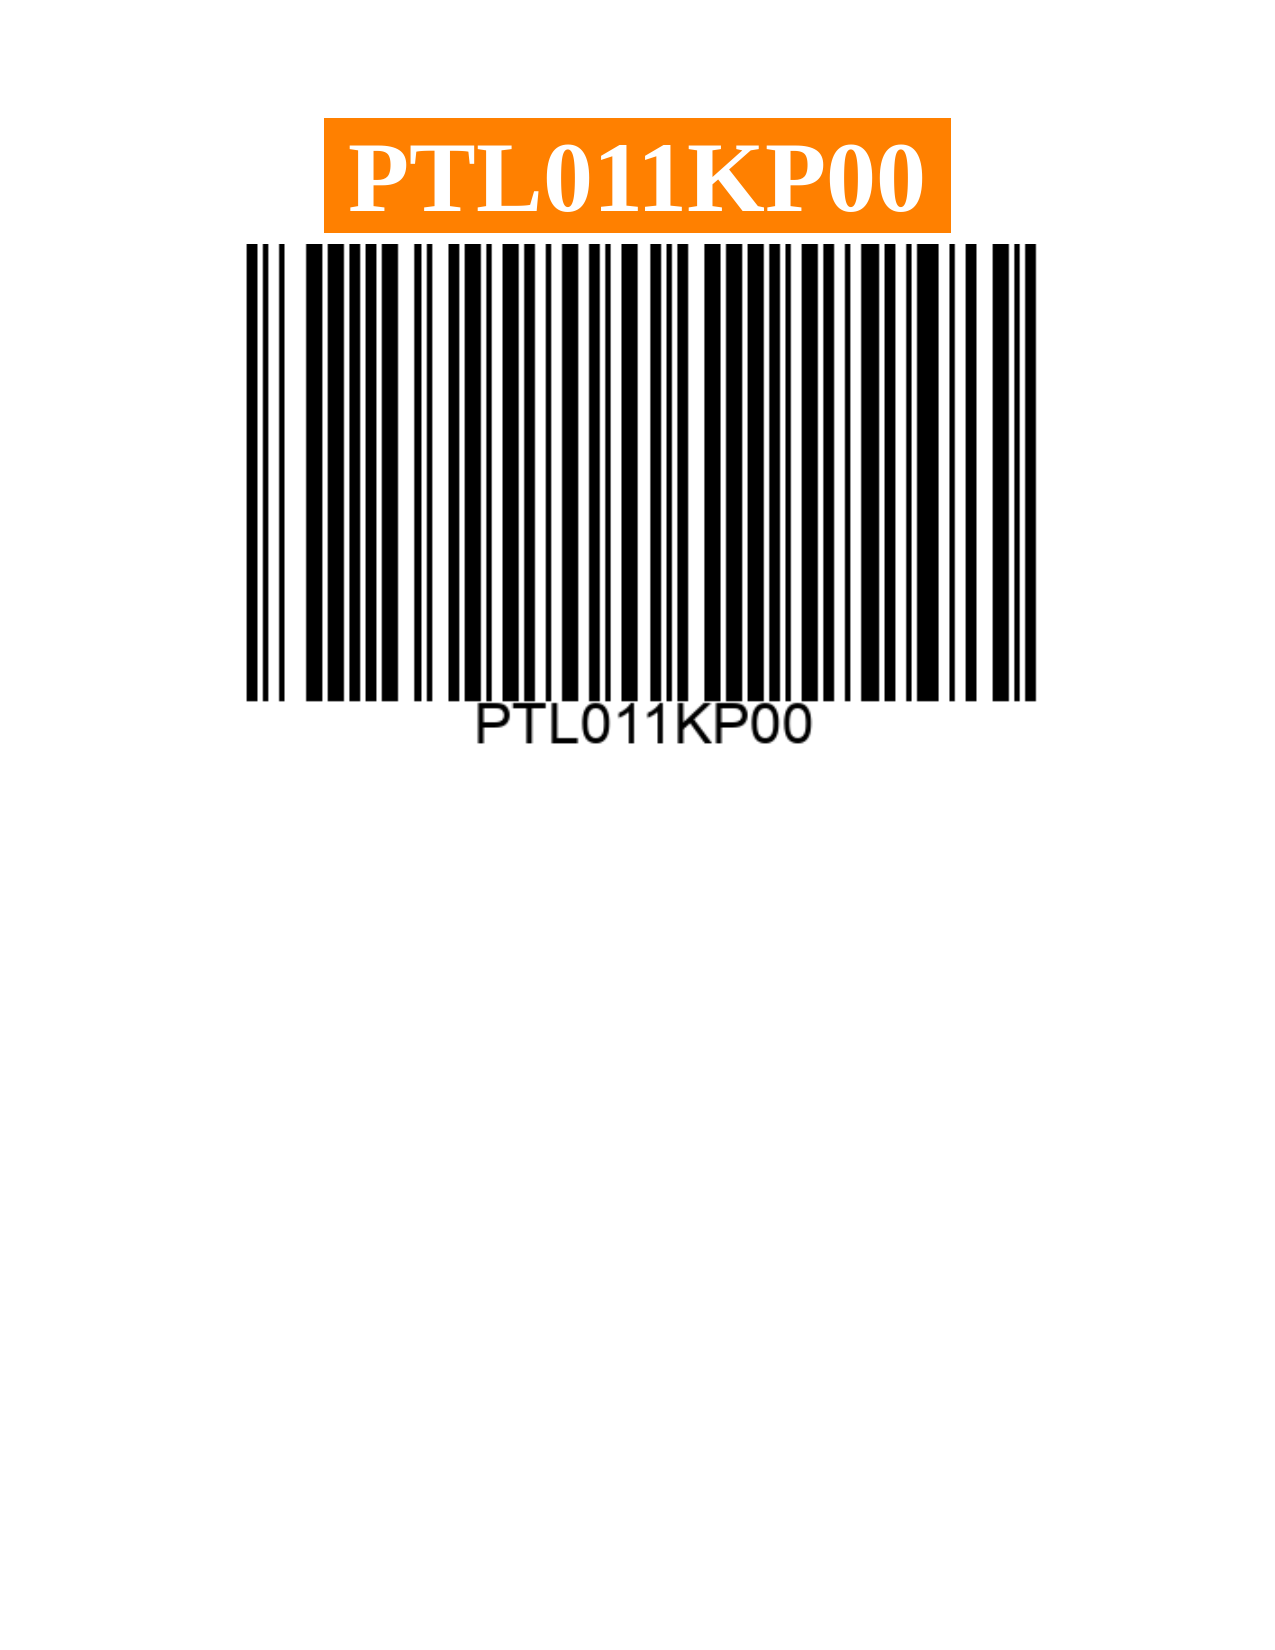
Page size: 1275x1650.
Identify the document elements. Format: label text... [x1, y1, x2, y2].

picture [193, 244, 1094, 770]
text PTL011KP00 [118, 118, 1157, 233]
